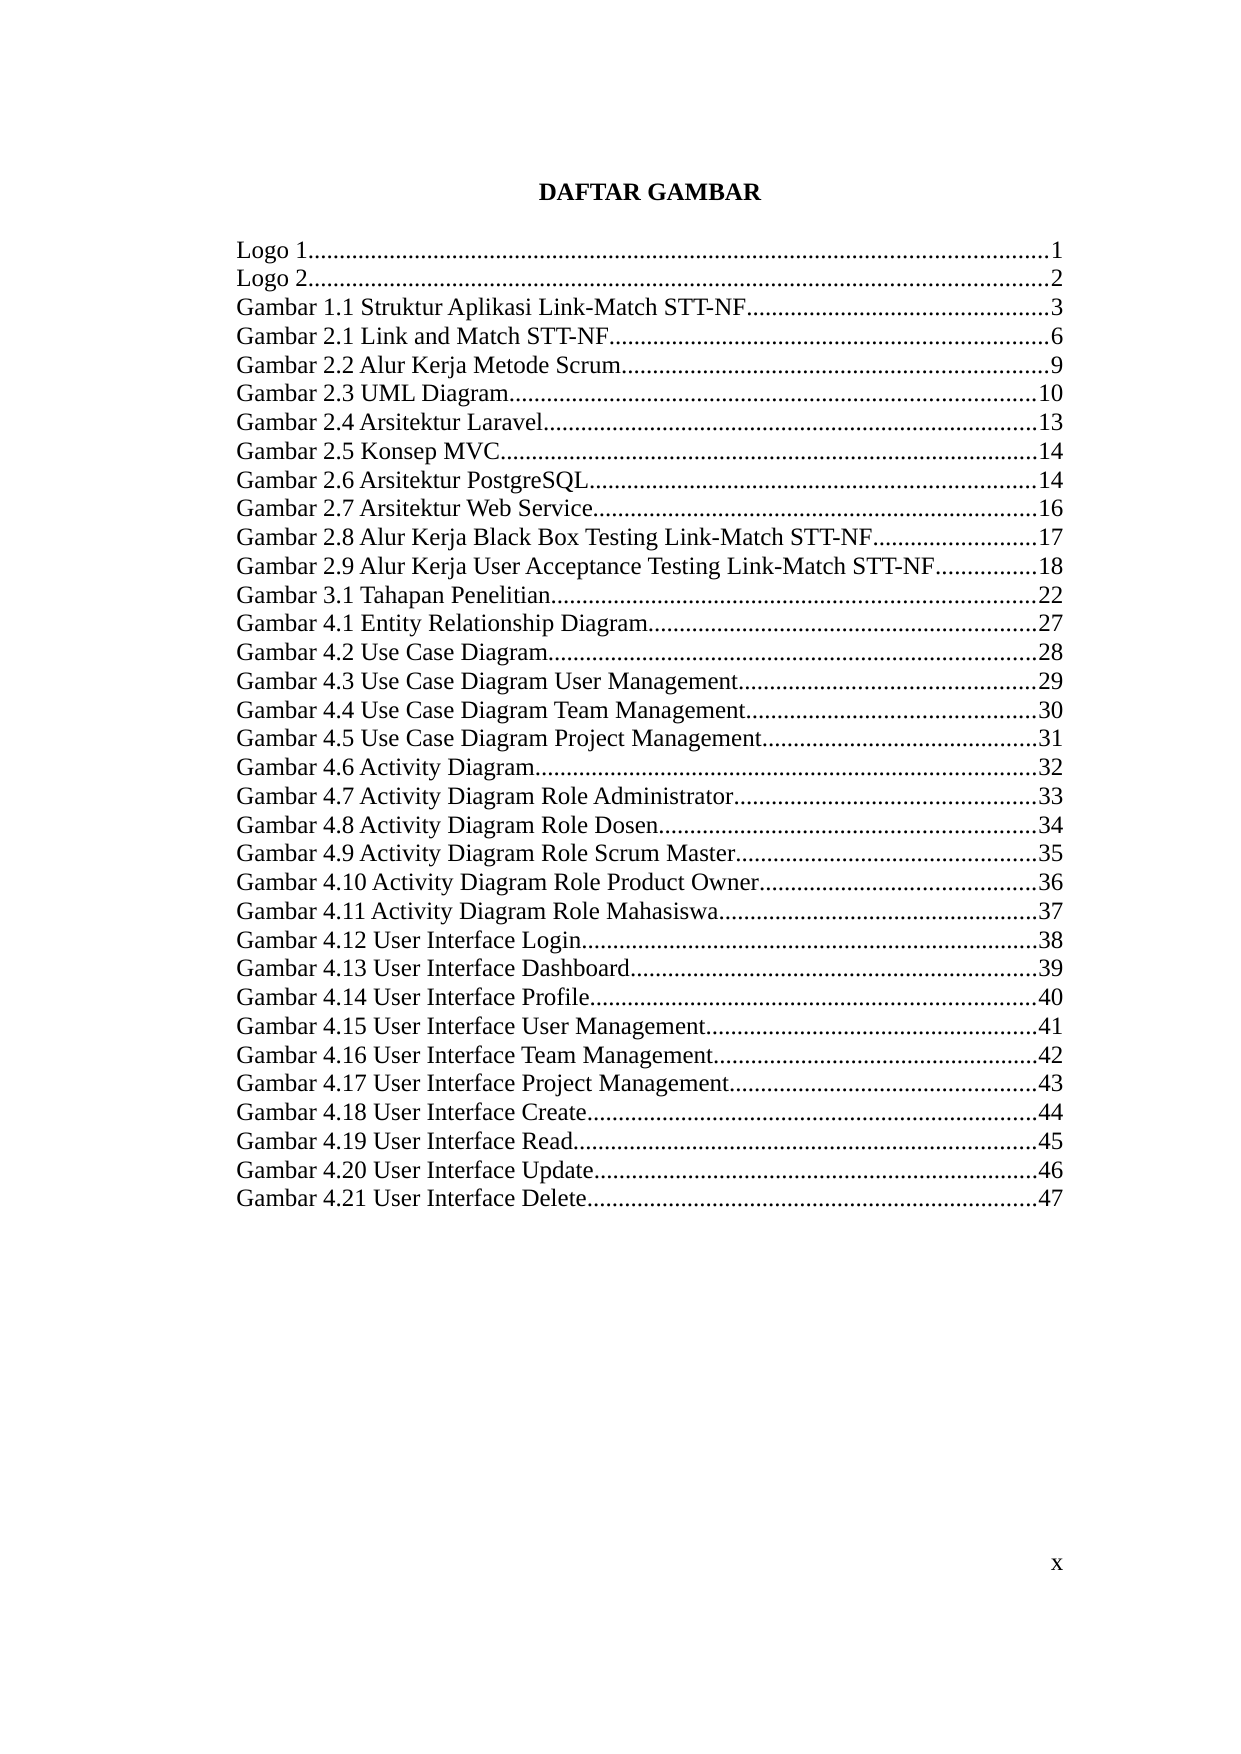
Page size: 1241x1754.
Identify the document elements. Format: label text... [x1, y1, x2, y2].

text Gambar 4.21 User Interface Delete 47 [236, 1183, 1063, 1212]
text Gambar 4.10 Activity Diagram Role Product Owner 36 [236, 867, 1063, 896]
text Gambar 4.17 User Interface Project Management 43 [236, 1068, 1063, 1097]
text Gambar 4.6 Activity Diagram 32 [236, 752, 1063, 781]
subtitle DAFTAR GAMBAR [236, 177, 1063, 206]
text Gambar 3.1 Tahapan Penelitian 22 [236, 580, 1063, 608]
text Gambar 4.11 Activity Diagram Role Mahasiswa 37 [236, 896, 1063, 925]
text Gambar 2.6 Arsitektur PostgreSQL 14 [236, 465, 1063, 493]
text Gambar 4.16 User Interface Team Management 42 [236, 1040, 1063, 1068]
text Gambar 4.1 Entity Relationship Diagram 27 [236, 608, 1063, 637]
text Gambar 2.4 Arsitektur Laravel 13 [236, 407, 1063, 436]
text Gambar 4.2 Use Case Diagram 28 [236, 637, 1063, 666]
text Gambar 4.4 Use Case Diagram Team Management 30 [236, 695, 1063, 723]
text Gambar 2.7 Arsitektur Web Service 16 [236, 493, 1063, 522]
text Gambar 4.8 Activity Diagram Role Dosen 34 [236, 810, 1063, 838]
text Gambar 4.14 User Interface Profile 40 [236, 982, 1063, 1011]
text Gambar 4.9 Activity Diagram Role Scrum Master 35 [236, 838, 1063, 867]
text Gambar 2.5 Konsep MVC 14 [236, 436, 1063, 465]
text Gambar 1.1 Struktur Aplikasi Link-Match STT-NF 3 [236, 292, 1063, 321]
text Logo 2 2 [236, 263, 1063, 292]
text Gambar 4.7 Activity Diagram Role Administrator 33 [236, 781, 1063, 810]
text Gambar 2.8 Alur Kerja Black Box Testing Link-Match STT-NF 17 [236, 522, 1063, 551]
text Gambar 4.19 User Interface Read 45 [236, 1126, 1063, 1155]
text Gambar 4.18 User Interface Create 44 [236, 1097, 1063, 1126]
text Gambar 2.3 UML Diagram 10 [236, 378, 1063, 407]
text Gambar 4.15 User Interface User Management 41 [236, 1011, 1063, 1040]
text Gambar 4.13 User Interface Dashboard 39 [236, 953, 1063, 982]
text Gambar 2.9 Alur Kerja User Acceptance Testing Link-Match STT-NF 18 [236, 551, 1063, 580]
text Gambar 2.2 Alur Kerja Metode Scrum 9 [236, 350, 1063, 378]
text Gambar 4.20 User Interface Update 46 [236, 1155, 1063, 1183]
text Gambar 4.5 Use Case Diagram Project Management 31 [236, 723, 1063, 752]
text Gambar 4.12 User Interface Login 38 [236, 925, 1063, 953]
text Gambar 2.1 Link and Match STT-NF 6 [236, 321, 1063, 350]
text Logo 1 1 [236, 235, 1063, 263]
text Gambar 4.3 Use Case Diagram User Management 29 [236, 666, 1063, 695]
